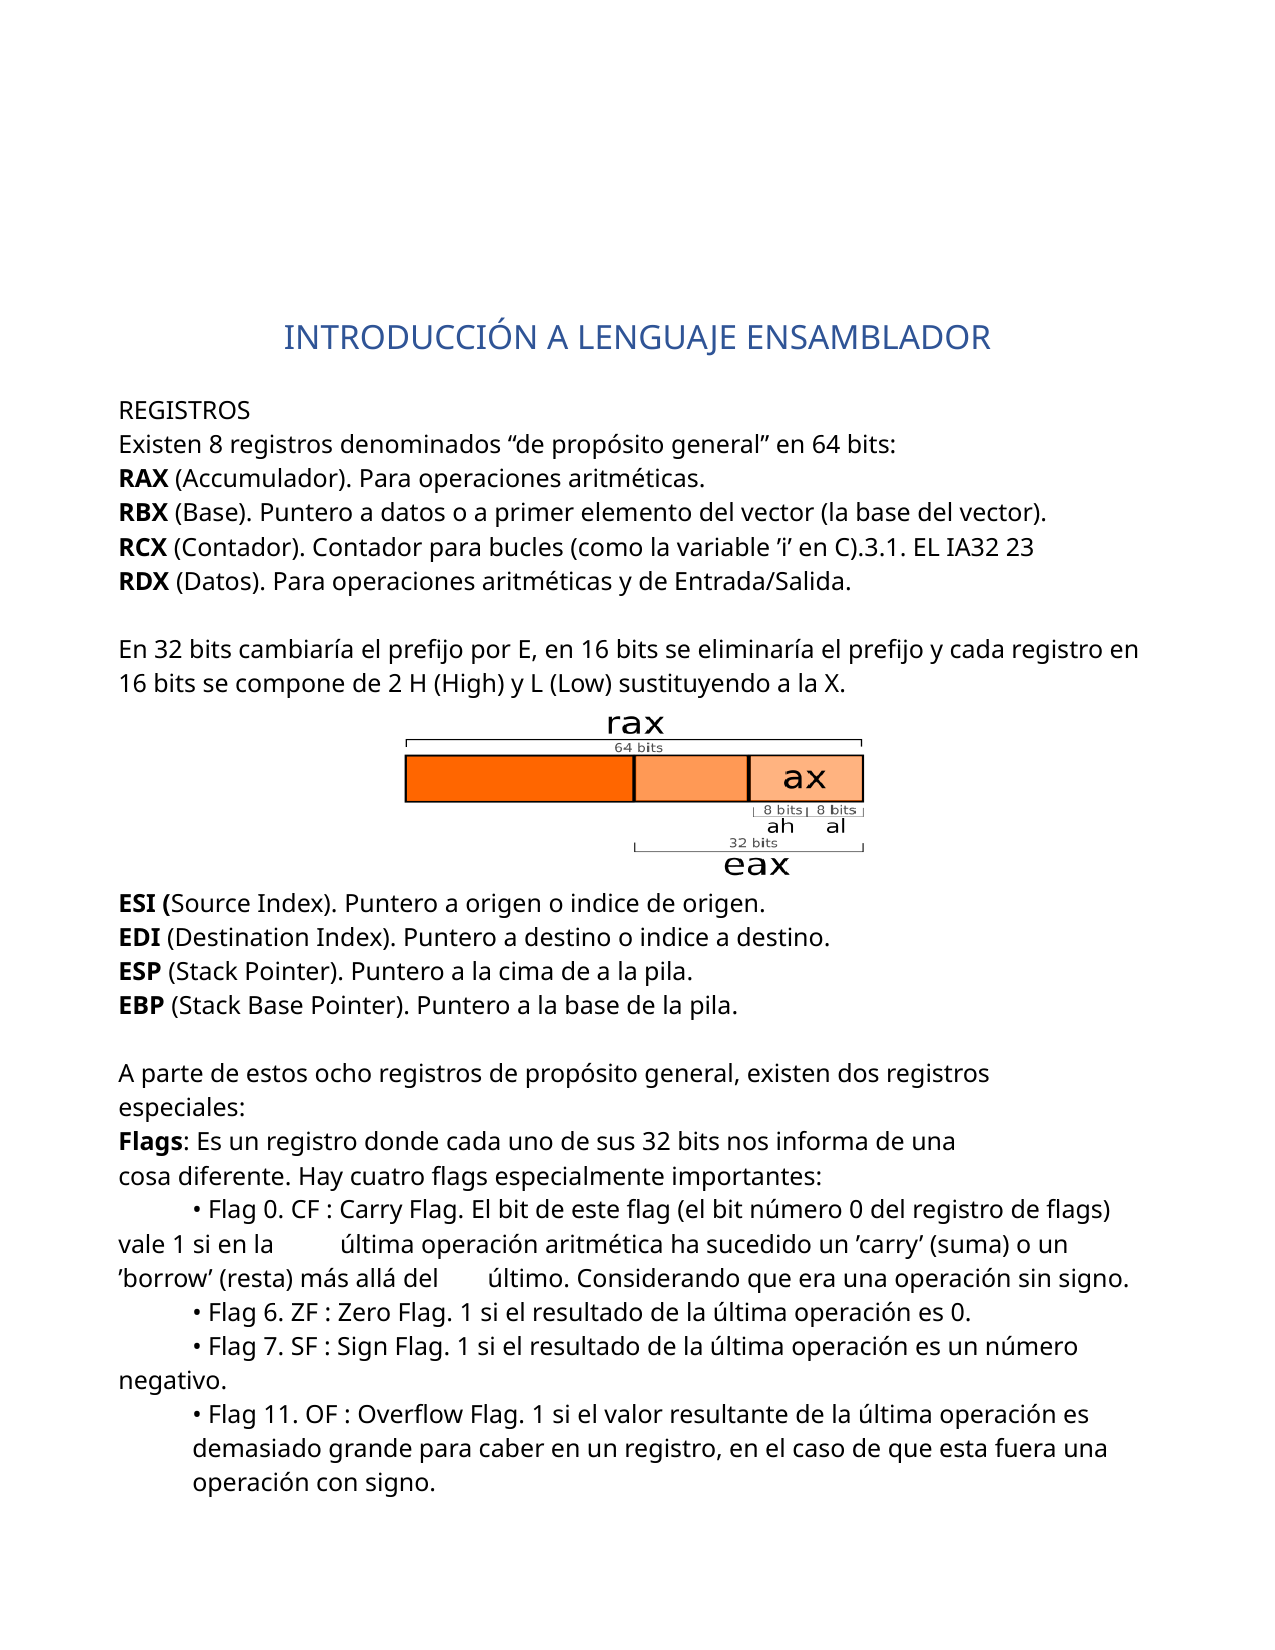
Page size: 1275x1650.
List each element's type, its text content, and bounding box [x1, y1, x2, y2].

text ESP (Stack Pointer). Puntero a la cima de a la pila. [118, 954, 1157, 988]
text • Flag 7. SF : Sign Flag. 1 si el resultado de la última operación es un número negativo. [118, 1328, 1157, 1397]
text especiales: [118, 1090, 1157, 1124]
text EDI (Destination Index). Puntero a destino o indice a destino. [118, 920, 1157, 954]
text En 32 bits cambiaría el prefijo por E, en 16 bits se eliminaría el prefijo y cada registro en 16 bits se compone de 2 H (High) y L (Low) sustituyendo a la X. [118, 631, 1157, 699]
text RAX (Accumulador). Para operaciones aritméticas. [118, 461, 1157, 495]
text RCX (Contador). Contador para bucles (como la variable ’i’ en C).3.1. EL IA32 23 [118, 529, 1157, 563]
text RDX (Datos). Para operaciones aritméticas y de Entrada/Salida. [118, 563, 1157, 597]
text • Flag 11. OF : Overflow Flag. 1 si el valor resultante de la última operación es demasiado grande para caber en un registro, en el caso de que esta fuera una operación con signo. [192, 1397, 1157, 1499]
text • Flag 6. ZF : Zero Flag. 1 si el resultado de la última operación es 0. [118, 1294, 1157, 1328]
text • Flag 0. CF : Carry Flag. El bit de este flag (el bit número 0 del registro de flags) vale 1 si en la última operación aritmética ha sucedido un ’carry’ (suma) o un ’borrow’ (resta) más allá del último. Considerando que era una operación sin signo. [118, 1192, 1157, 1294]
text Existen 8 registros denominados “de propósito general” en 64 bits: [118, 427, 1157, 461]
text Flags: Es un registro donde cada uno de sus 32 bits nos informa de una [118, 1124, 1157, 1158]
text cosa diferente. Hay cuatro flags especialmente importantes: [118, 1158, 1157, 1192]
text A parte de estos ocho registros de propósito general, existen dos registros [118, 1056, 1157, 1090]
text RBX (Base). Puntero a datos o a primer elemento del vector (la base del vector). [118, 495, 1157, 529]
text REGISTROS [118, 393, 1157, 427]
text ESI (Source Index). Puntero a origen o indice de origen. [118, 886, 1157, 920]
subtitle INTRODUCCIÓN A LENGUAJE ENSAMBLADOR [118, 313, 1157, 359]
text EBP (Stack Base Pointer). Puntero a la base de la pila. [118, 988, 1157, 1022]
